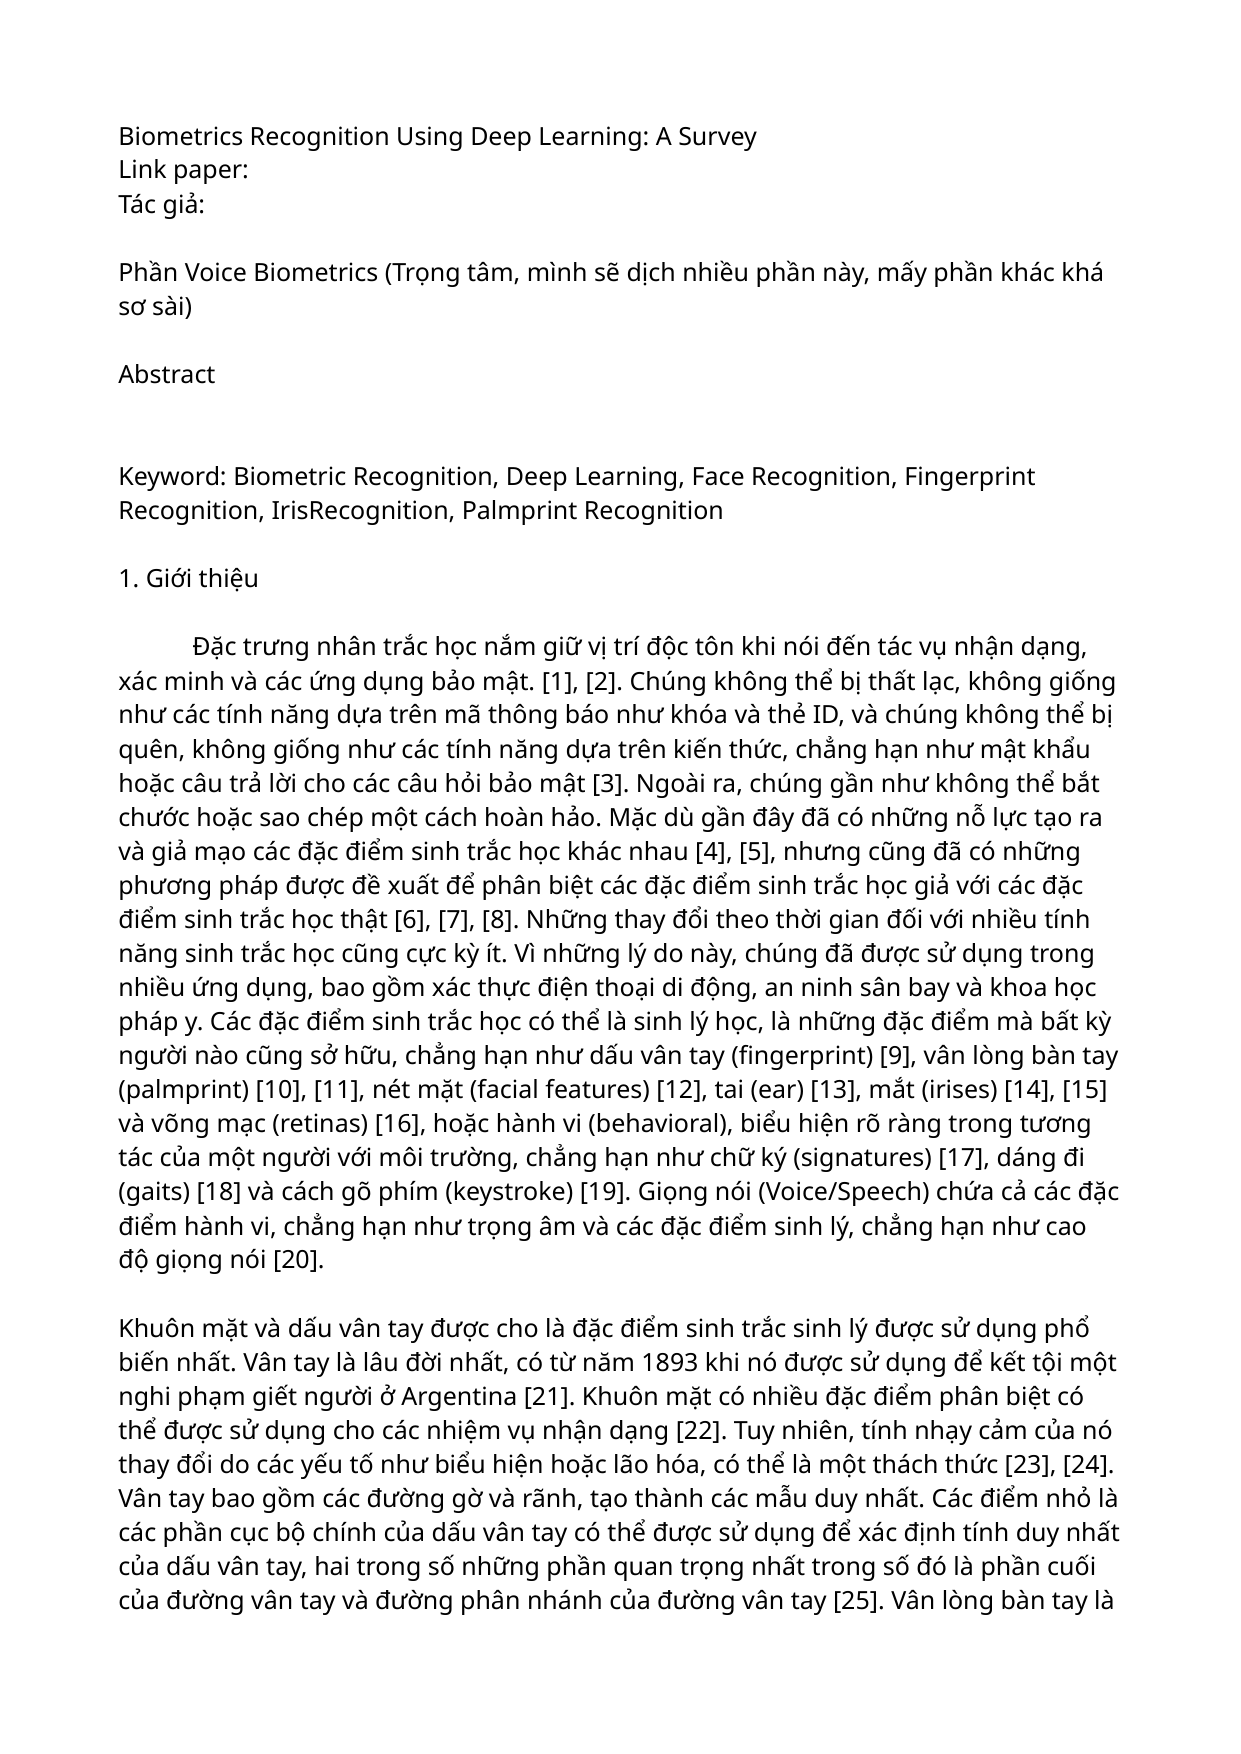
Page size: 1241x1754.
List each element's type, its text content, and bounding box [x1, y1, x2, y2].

text Keyword: Biometric Recognition, Deep Learning, Face Recognition, Fingerprint Recognition, IrisRecognition, Palmprint Recognition [118, 459, 1122, 527]
text Tác giả: [118, 186, 1122, 220]
text Đặc trưng nhân trắc học nắm giữ vị trí độc tôn khi nói đến tác vụ nhận dạng, xác minh và các ứng dụng bảo mật. [1], [2]. Chúng không thể bị thất lạc, không giống như các tính năng dựa trên mã thông báo như khóa và thẻ ID, và chúng không thể bị quên, không giống như các tính năng dựa trên kiến thức, chẳng hạn như mật khẩu hoặc câu trả lời cho các câu hỏi bảo mật [3]. Ngoài ra, chúng gần như không thể bắt chước hoặc sao chép một cách hoàn hảo. Mặc dù gần đây đã có những nỗ lực tạo ra và giả mạo các đặc điểm sinh trắc học khác nhau [4], [5], nhưng cũng đã có những phương pháp được đề xuất để phân biệt các đặc điểm sinh trắc học giả với các đặc điểm sinh trắc học thật [6], [7], [8]. Những thay đổi theo thời gian đối với nhiều tính năng sinh trắc học cũng cực kỳ ít. Vì những lý do này, chúng đã được sử dụng trong nhiều ứng dụng, bao gồm xác thực điện thoại di động, an ninh sân bay và khoa học pháp y. Các đặc điểm sinh trắc học có thể là sinh lý học, là những đặc điểm mà bất kỳ người nào cũng sở hữu, chẳng hạn như dấu vân tay (fingerprint) [9], vân lòng bàn tay (palmprint) [10], [11], nét mặt (facial features) [12], tai (ear) [13], mắt (irises) [14], [15] và võng mạc (retinas) [16], hoặc hành vi (behavioral), biểu hiện rõ ràng trong tương tác của một người với môi trường, chẳng hạn như chữ ký (signatures) [17], dáng đi (gaits) [18] và cách gõ phím (keystroke) [19]. Giọng nói (Voice/Speech) chứa cả các đặc điểm hành vi, chẳng hạn như trọng âm và các đặc điểm sinh lý, chẳng hạn như cao độ giọng nói [20]. [118, 629, 1122, 1276]
text Khuôn mặt và dấu vân tay được cho là đặc điểm sinh trắc sinh lý được sử dụng phổ biến nhất. Vân tay là lâu đời nhất, có từ năm 1893 khi nó được sử dụng để kết tội một nghi phạm giết người ở Argentina [21]. Khuôn mặt có nhiều đặc điểm phân biệt có thể được sử dụng cho các nhiệm vụ nhận dạng [22]. Tuy nhiên, tính nhạy cảm của nó thay đổi do các yếu tố như biểu hiện hoặc lão hóa, có thể là một thách thức [23], [24]. Vân tay bao gồm các đường gờ và rãnh, tạo thành các mẫu duy nhất. Các điểm nhỏ là các phần cục bộ chính của dấu vân tay có thể được sử dụng để xác định tính duy nhất của dấu vân tay, hai trong số những phần quan trọng nhất trong số đó là phần cuối của đường vân tay và đường phân nhánh của đường vân tay [25]. Vân lòng bàn tay là [118, 1310, 1122, 1617]
text Link paper: [118, 152, 1122, 186]
text Biometrics Recognition Using Deep Learning: A Survey [118, 118, 1122, 152]
text Phần Voice Biometrics (Trọng tâm, mình sẽ dịch nhiều phần này, mấy phần khác khá sơ sài) [118, 254, 1122, 322]
text 1. Giới thiệu [118, 561, 1122, 595]
text Abstract [118, 357, 1122, 391]
